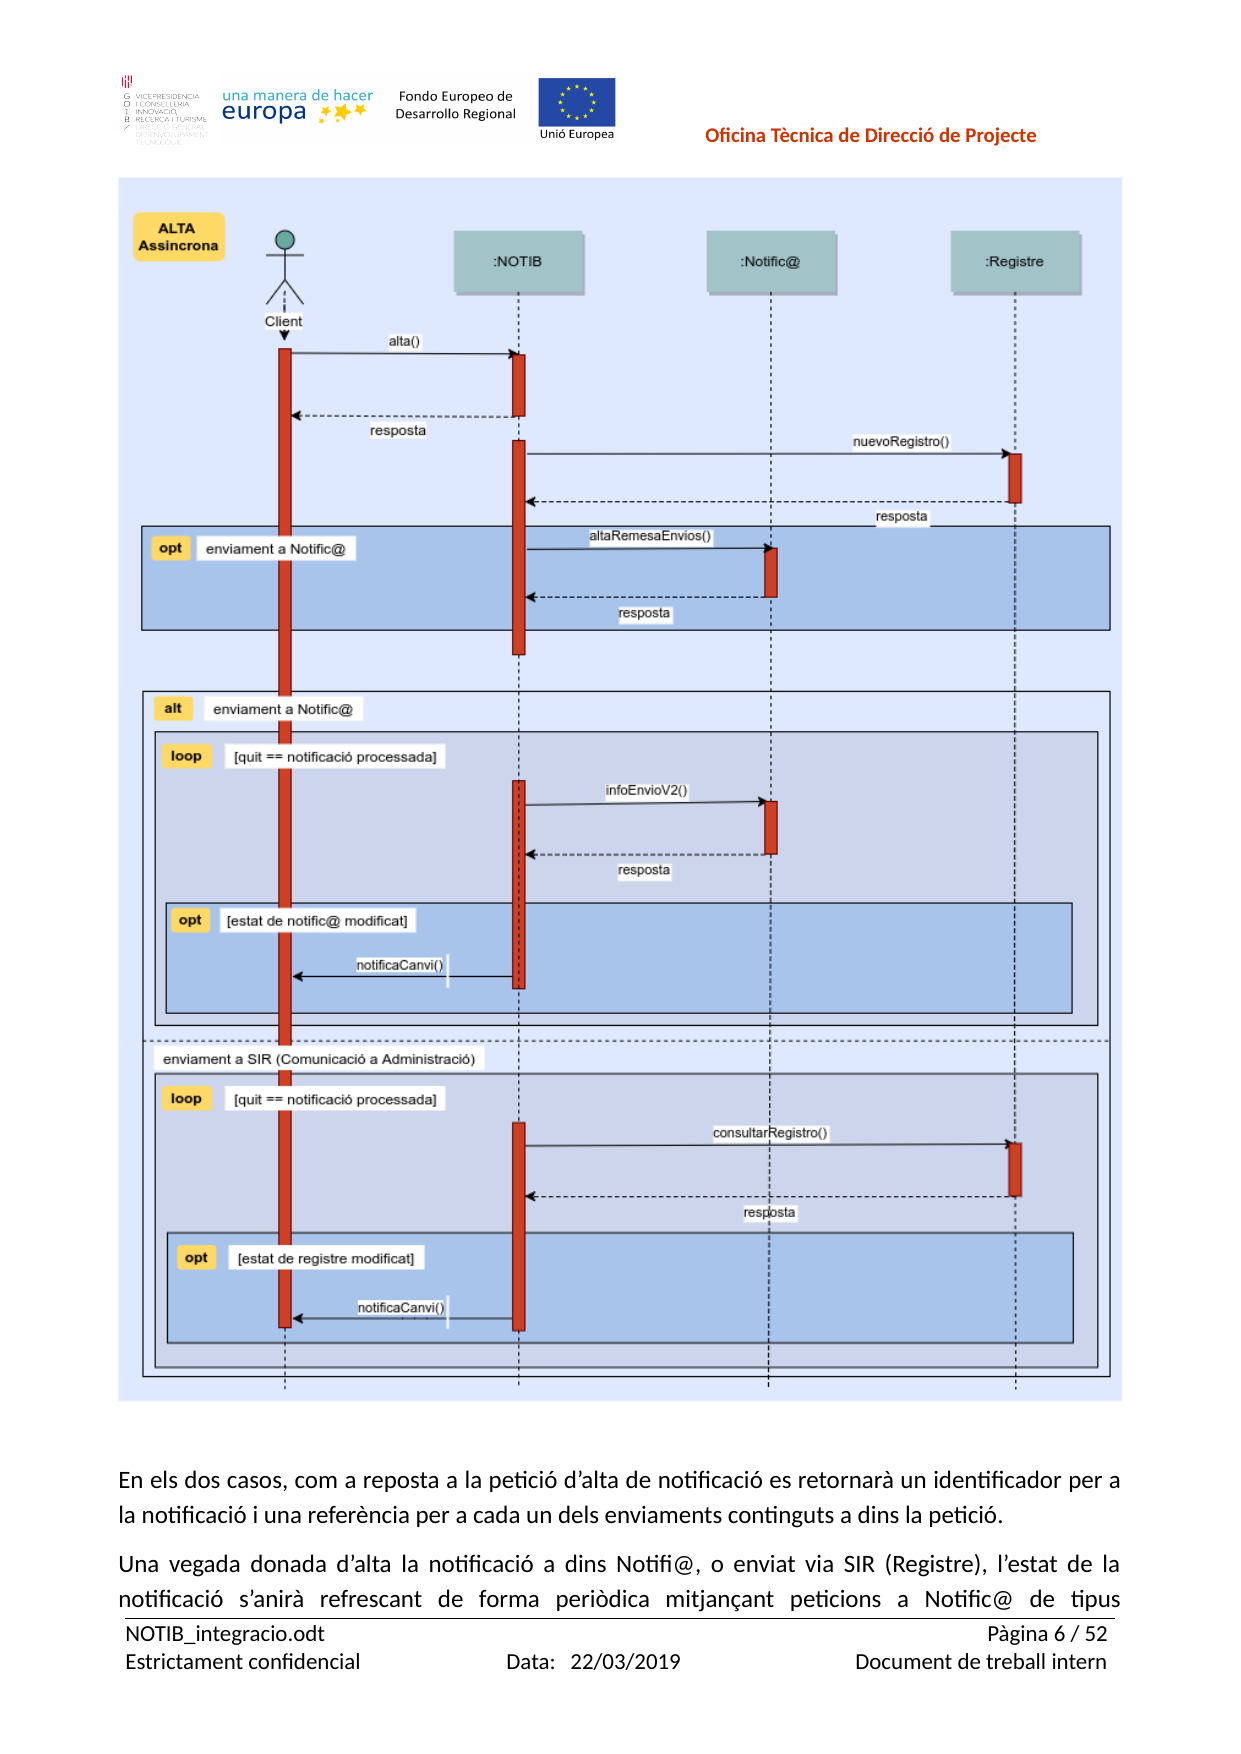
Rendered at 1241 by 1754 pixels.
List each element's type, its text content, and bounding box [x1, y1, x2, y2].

picture [118, 177, 1123, 1403]
text En els dos casos, com a reposta a la petició d’alta de notificació es retornarà un identificador per a la notificació i una referència per a cada un dels enviaments continguts a dins la petició. [118, 1464, 1122, 1529]
picture [219, 73, 621, 147]
picture [118, 73, 213, 147]
text Una vegada donada d’alta la notificació a dins Notifi@, o enviat via SIR (Registre), l’estat de la notificació s’anirà refrescant de forma periòdica mitjançant peticions a Notific@ de tipus [118, 1548, 1122, 1614]
